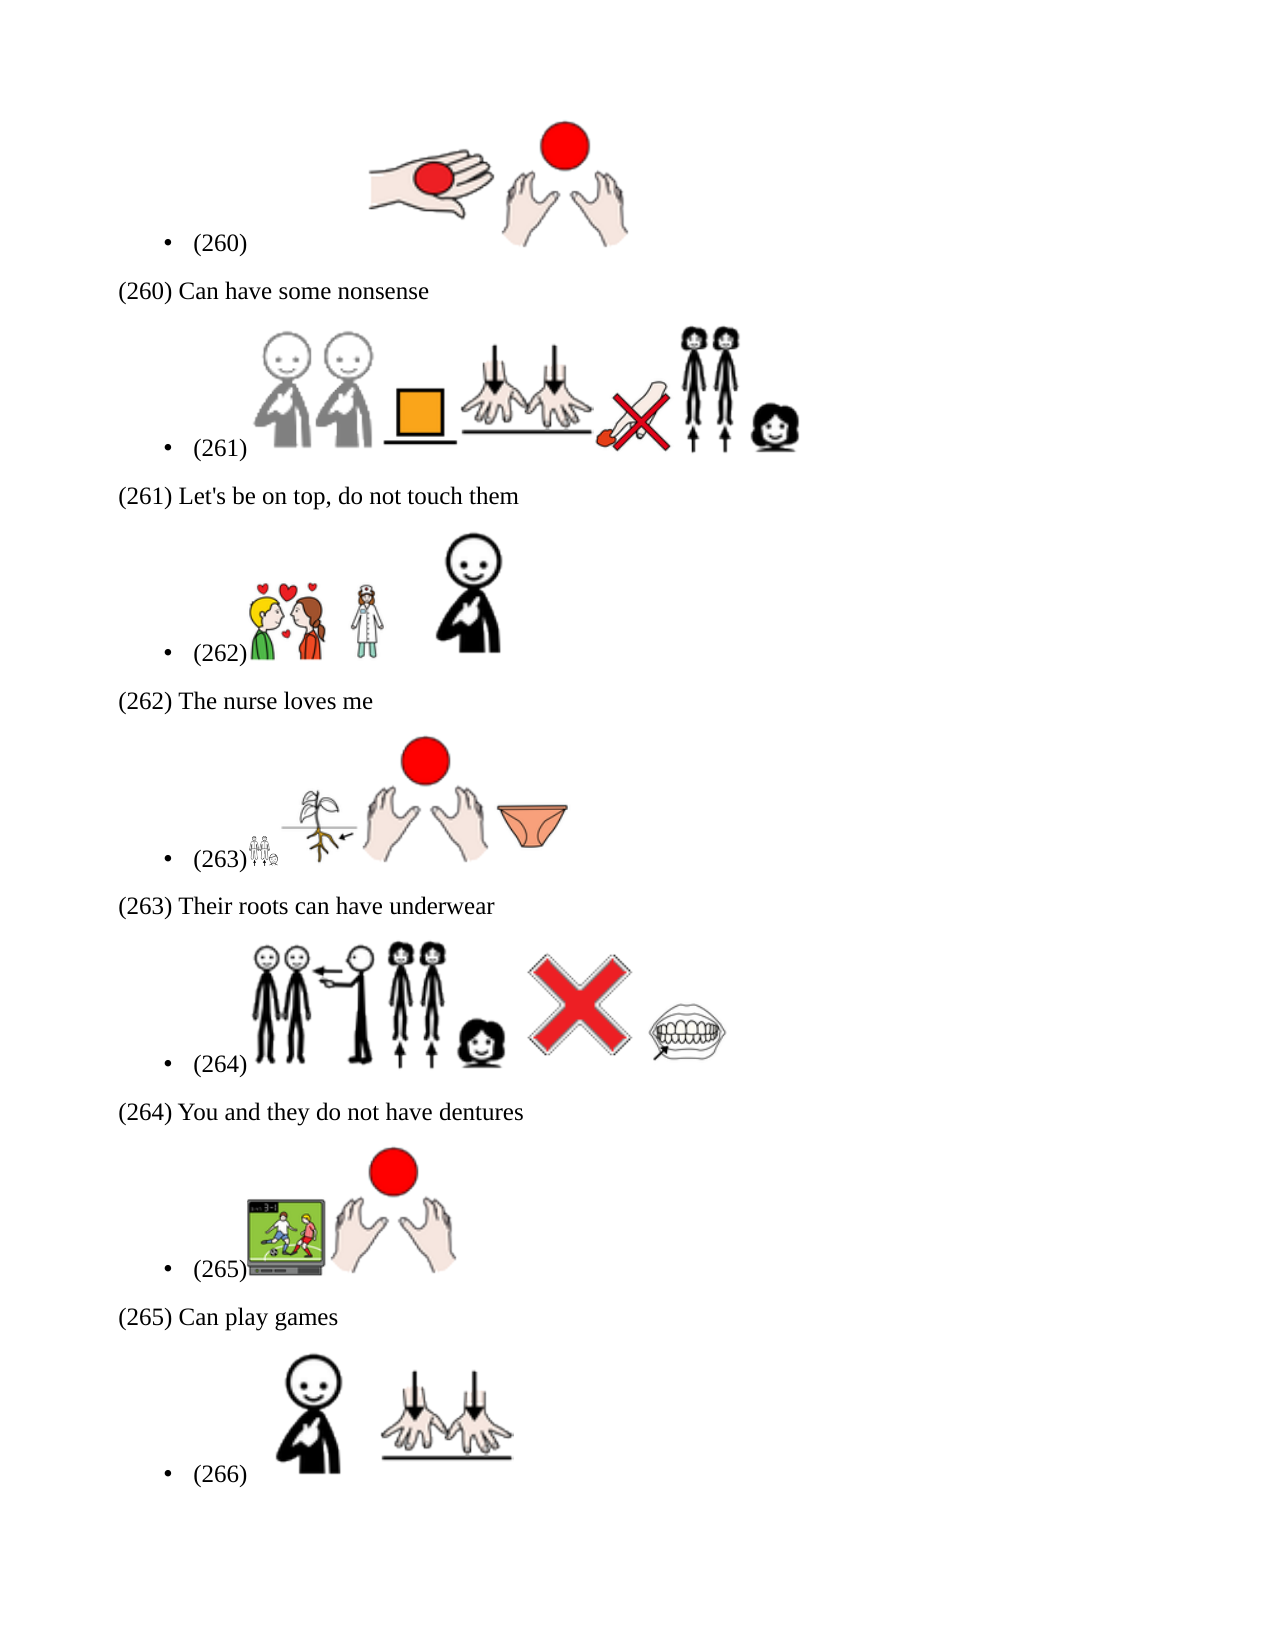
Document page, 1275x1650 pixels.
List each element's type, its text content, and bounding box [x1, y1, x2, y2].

text (263) Their roots can have underwear [118, 891, 1157, 920]
picture [247, 528, 541, 662]
picture [365, 118, 633, 252]
list (262) [164, 528, 1157, 667]
list (263) [164, 734, 1157, 872]
picture [247, 1349, 514, 1483]
text (265) Can play games [118, 1302, 1157, 1331]
picture [247, 323, 808, 457]
list (265) [164, 1144, 1157, 1283]
text (261) Let's be on top, do not touch them [118, 481, 1157, 510]
picture [247, 733, 573, 867]
text (260) Can have some nonsense [118, 276, 1157, 304]
picture [247, 938, 728, 1073]
list (264) [164, 939, 1157, 1078]
list (260) [164, 118, 1157, 257]
list (261) [164, 323, 1157, 462]
picture [247, 1144, 461, 1278]
text (262) The nurse loves me [118, 686, 1157, 715]
list (266) [164, 1349, 1157, 1488]
text (264) You and they do not have dentures [118, 1097, 1157, 1125]
